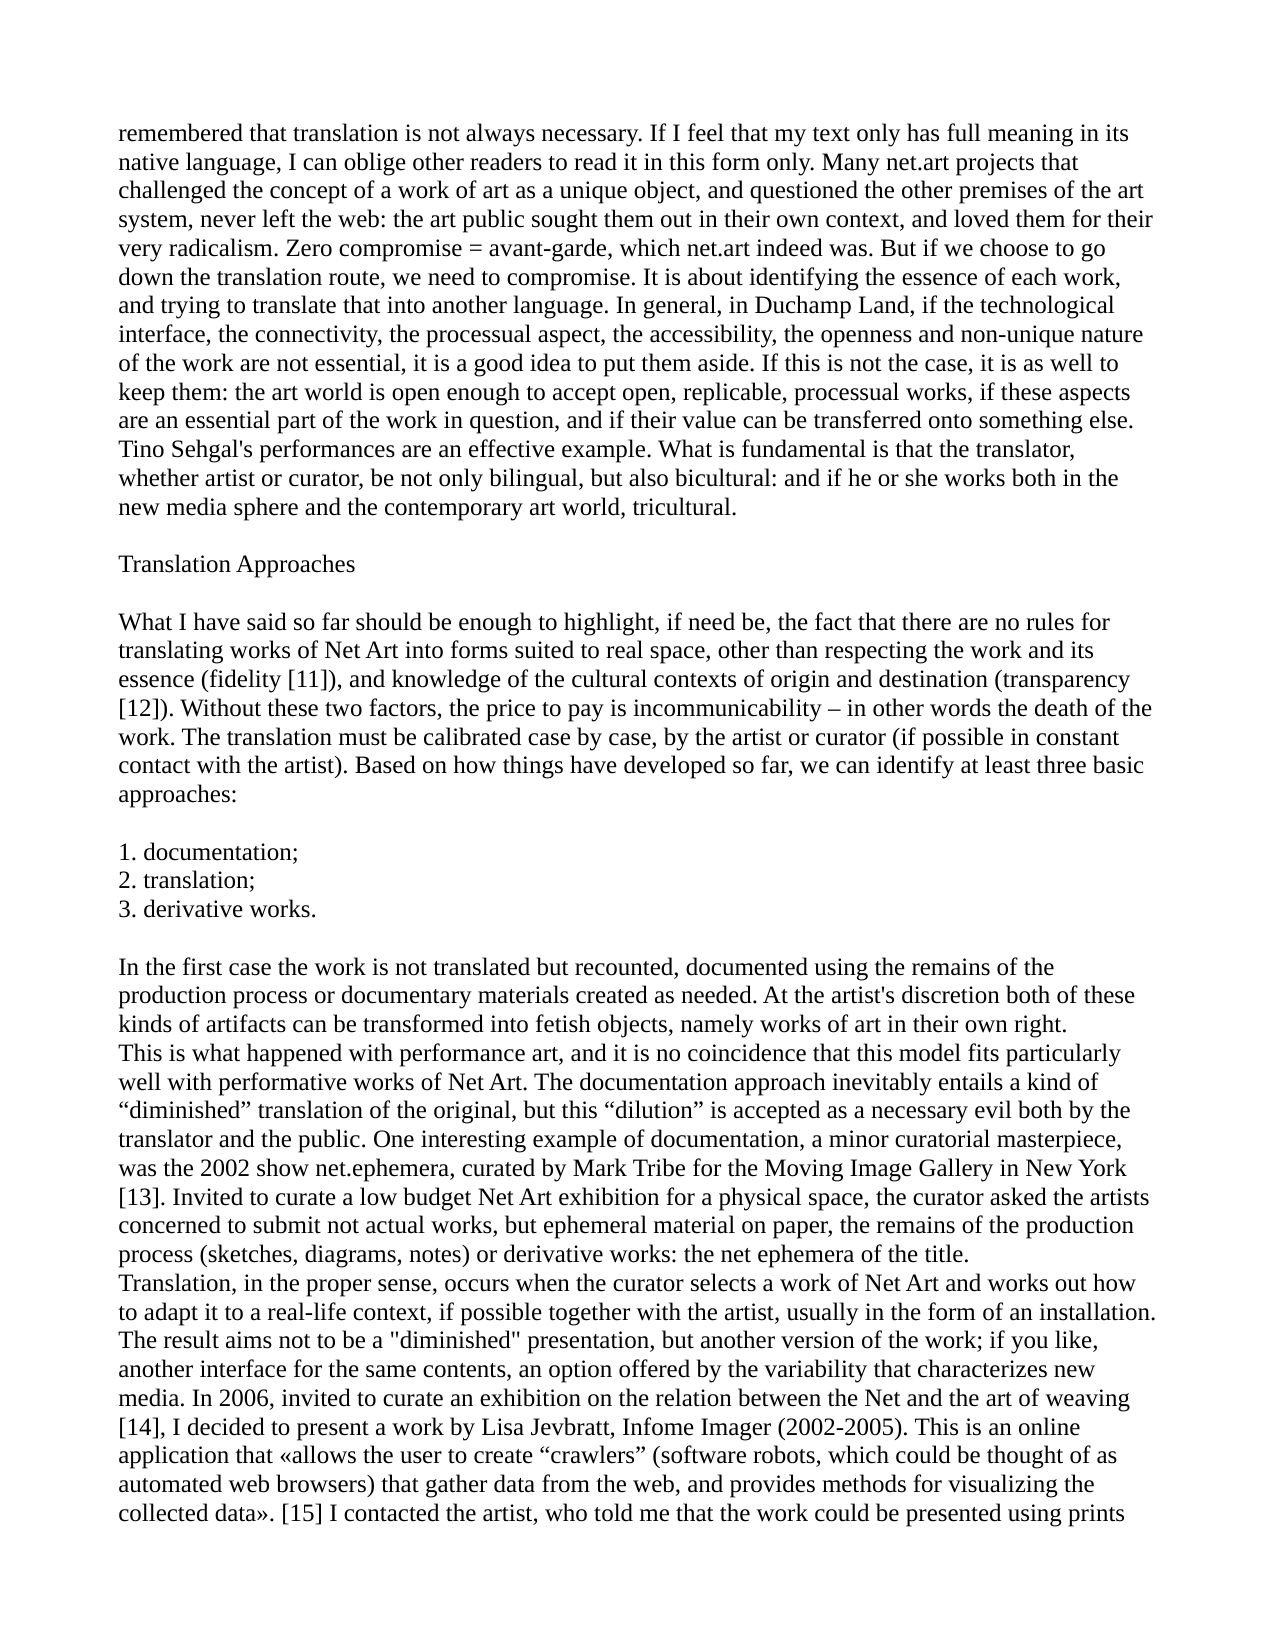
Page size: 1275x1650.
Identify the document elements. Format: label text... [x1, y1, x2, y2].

text 1. documentation; [118, 837, 1157, 866]
text remembered that translation is not always necessary. If I feel that my text only has full meaning in its native language, I can oblige other readers to read it in this form only. Many net.art projects that challenged the concept of a work of art as a unique object, and questioned the other premises of the art system, never left the web: the art public sought them out in their own context, and loved them for their very radicalism. Zero compromise = avant-garde, which net.art indeed was. But if we choose to go down the translation route, we need to compromise. It is about identifying the essence of each work, and trying to translate that into another language. In general, in Duchamp Land, if the technological interface, the connectivity, the processual aspect, the accessibility, the openness and non-unique nature of the work are not essential, it is a good idea to put them aside. If this is not the case, it is as well to keep them: the art world is open enough to accept open, replicable, processual works, if these aspects are an essential part of the work in question, and if their value can be transferred onto something else. Tino Sehgal's performances are an effective example. What is fundamental is that the translator, whether artist or curator, be not only bilingual, but also bicultural: and if he or she works both in the new media sphere and the contemporary art world, tricultural. [118, 118, 1157, 521]
text What I have said so far should be enough to highlight, if need be, the fact that there are no rules for translating works of Net Art into forms suited to real space, other than respecting the work and its essence (fidelity [11]), and knowledge of the cultural contexts of origin and destination (transparency [12]). Without these two factors, the price to pay is incommunicability – in other words the death of the work. The translation must be calibrated case by case, by the artist or curator (if possible in constant contact with the artist). Based on how things have developed so far, we can identify at least three basic approaches: [118, 607, 1157, 808]
text 3. derivative works. [118, 894, 1157, 923]
text This is what happened with performance art, and it is no coincidence that this model fits particularly well with performative works of Net Art. The documentation approach inevitably entails a kind of “diminished” translation of the original, but this “dilution” is accepted as a necessary evil both by the translator and the public. One interesting example of documentation, a minor curatorial masterpiece, was the 2002 show net.ephemera, curated by Mark Tribe for the Moving Image Gallery in New York [13]. Invited to curate a low budget Net Art exhibition for a physical space, the curator asked the artists concerned to submit not actual works, but ephemeral material on paper, the remains of the production process (sketches, diagrams, notes) or derivative works: the net ephemera of the title. [118, 1038, 1157, 1268]
text 2. translation; [118, 866, 1157, 894]
text In the first case the work is not translated but recounted, documented using the remains of the production process or documentary materials created as needed. At the artist's discretion both of these kinds of artifacts can be transformed into fetish objects, namely works of art in their own right. [118, 952, 1157, 1038]
text Translation Approaches [118, 549, 1157, 578]
text Translation, in the proper sense, occurs when the curator selects a work of Net Art and works out how to adapt it to a real-life context, if possible together with the artist, usually in the form of an installation. The result aims not to be a "diminished" presentation, but another version of the work; if you like, another interface for the same contents, an option offered by the variability that characterizes new media. In 2006, invited to curate an exhibition on the relation between the Net and the art of weaving [14], I decided to present a work by Lisa Jevbratt, Infome Imager (2002-2005). This is an online application that «allows the user to create “crawlers” (software robots, which could be thought of as automated web browsers) that gather data from the web, and provides methods for visualizing the collected data». [15] I contacted the artist, who told me that the work could be presented using prints [118, 1268, 1157, 1527]
